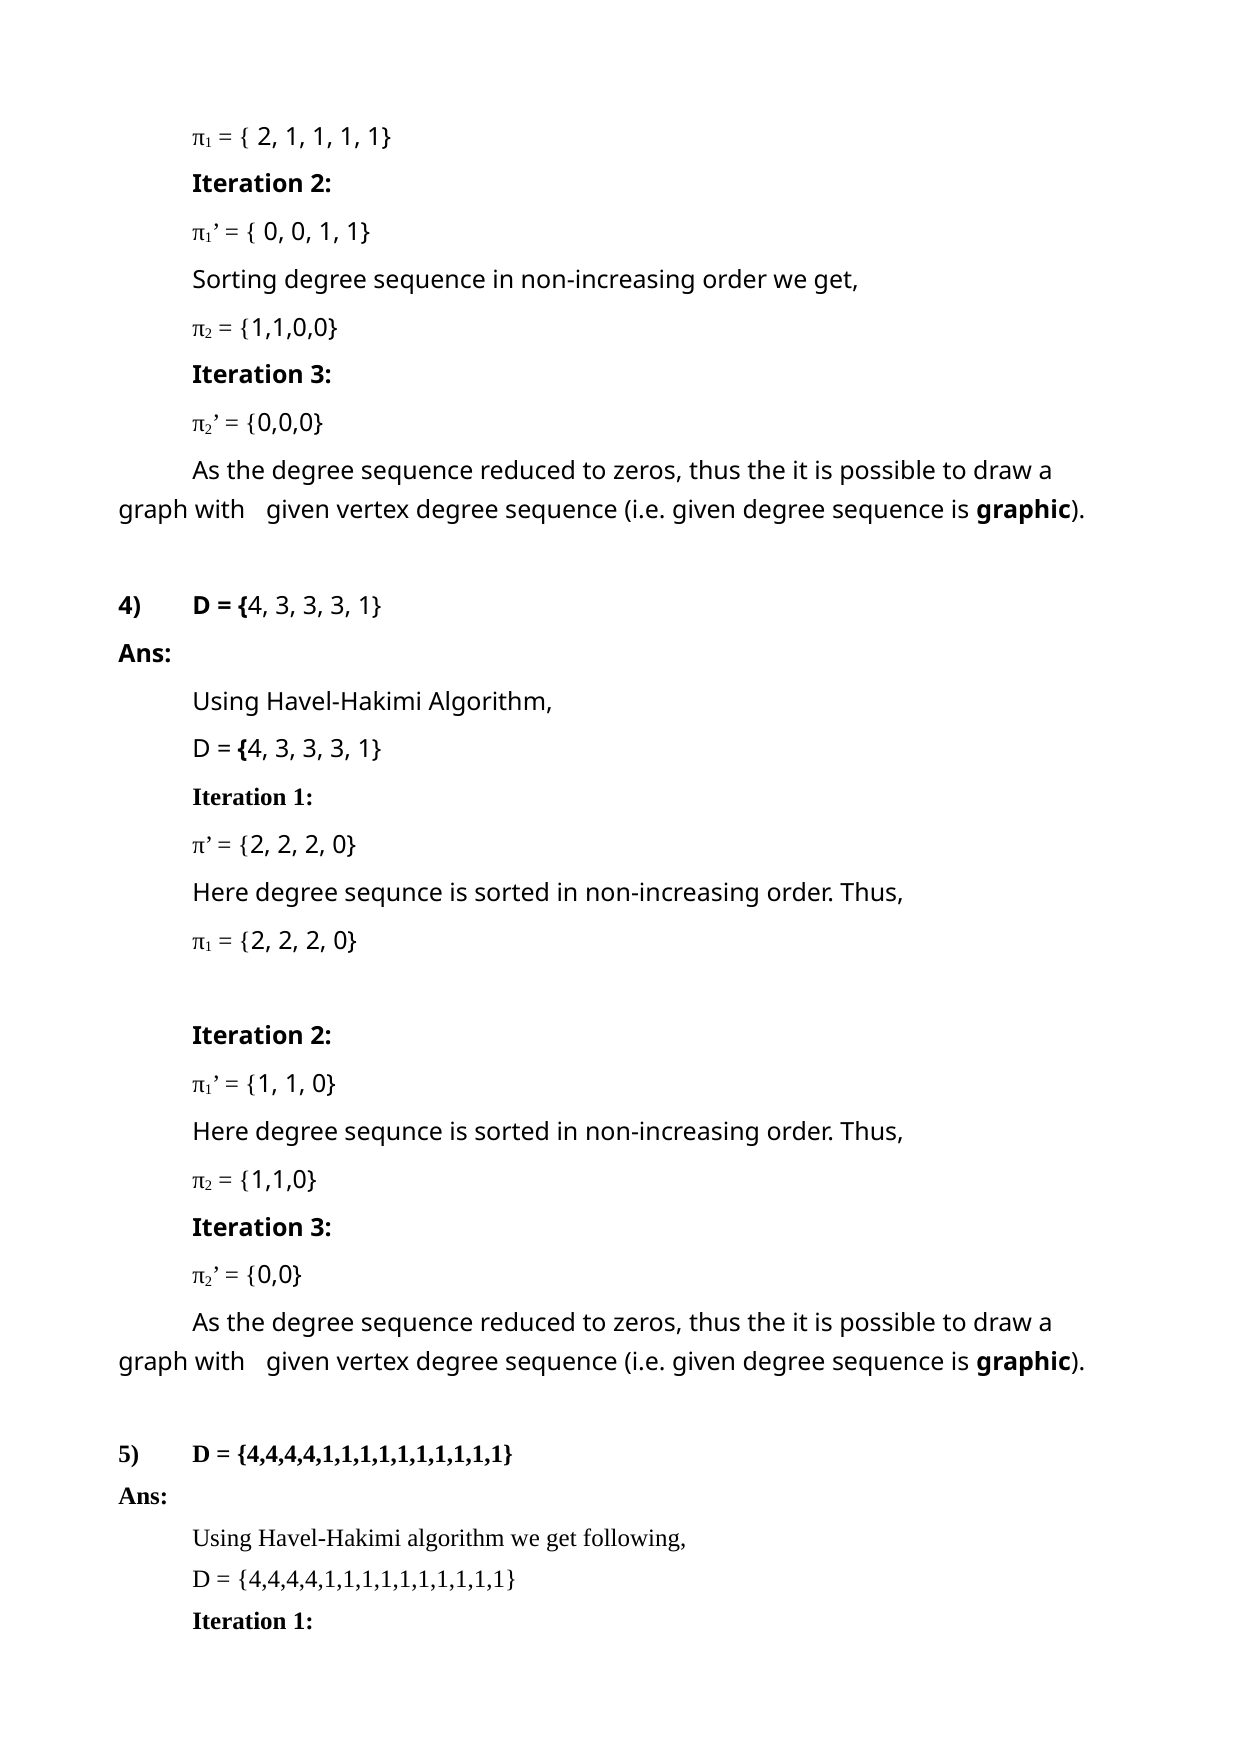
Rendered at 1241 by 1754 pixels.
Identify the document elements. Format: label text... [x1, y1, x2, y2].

text Ans: [118, 1481, 1122, 1510]
text Iteration 1: [118, 1606, 1122, 1635]
text Iteration 1: [118, 779, 1122, 813]
text Using Havel-Hakimi algorithm we get following, [118, 1523, 1122, 1552]
text π2’ = {0,0} [118, 1257, 1122, 1291]
text Iteration 2: [118, 1018, 1122, 1052]
text As the degree sequence reduced to zeros, thus the it is possible to draw a graph with given vertex degree sequence (i.e. given degree sequence is graphic). [118, 453, 1122, 526]
text D = {4, 3, 3, 3, 1} [118, 731, 1122, 765]
text Sorting degree sequence in non-increasing order we get, [118, 262, 1122, 296]
text Iteration 3: [118, 1209, 1122, 1243]
text 5) D = {4,4,4,4,1,1,1,1,1,1,1,1,1,1} [118, 1439, 1122, 1468]
text Here degree sequnce is sorted in non-increasing order. Thus, [118, 874, 1122, 908]
text π2 = {1,1,0} [118, 1161, 1122, 1195]
text Here degree sequnce is sorted in non-increasing order. Thus, [118, 1113, 1122, 1148]
text π1’ = { 0, 0, 1, 1} [118, 214, 1122, 248]
text π1’ = {1, 1, 0} [118, 1066, 1122, 1100]
text 4) D = {4, 3, 3, 3, 1} [118, 588, 1122, 622]
text π2’ = {0,0,0} [118, 405, 1122, 439]
text Iteration 2: [118, 166, 1122, 200]
text π1 = {2, 2, 2, 0} [118, 922, 1122, 956]
text D = {4,4,4,4,1,1,1,1,1,1,1,1,1,1} [118, 1564, 1122, 1593]
text Iteration 3: [118, 357, 1122, 391]
text Using Havel-Hakimi Algorithm, [118, 683, 1122, 717]
text π2 = {1,1,0,0} [118, 309, 1122, 343]
text As the degree sequence reduced to zeros, thus the it is possible to draw a graph with given vertex degree sequence (i.e. given degree sequence is graphic). [118, 1305, 1122, 1378]
text Ans: [118, 635, 1122, 669]
text π1 = { 2, 1, 1, 1, 1} [118, 118, 1122, 152]
text π’ = {2, 2, 2, 0} [118, 827, 1122, 861]
